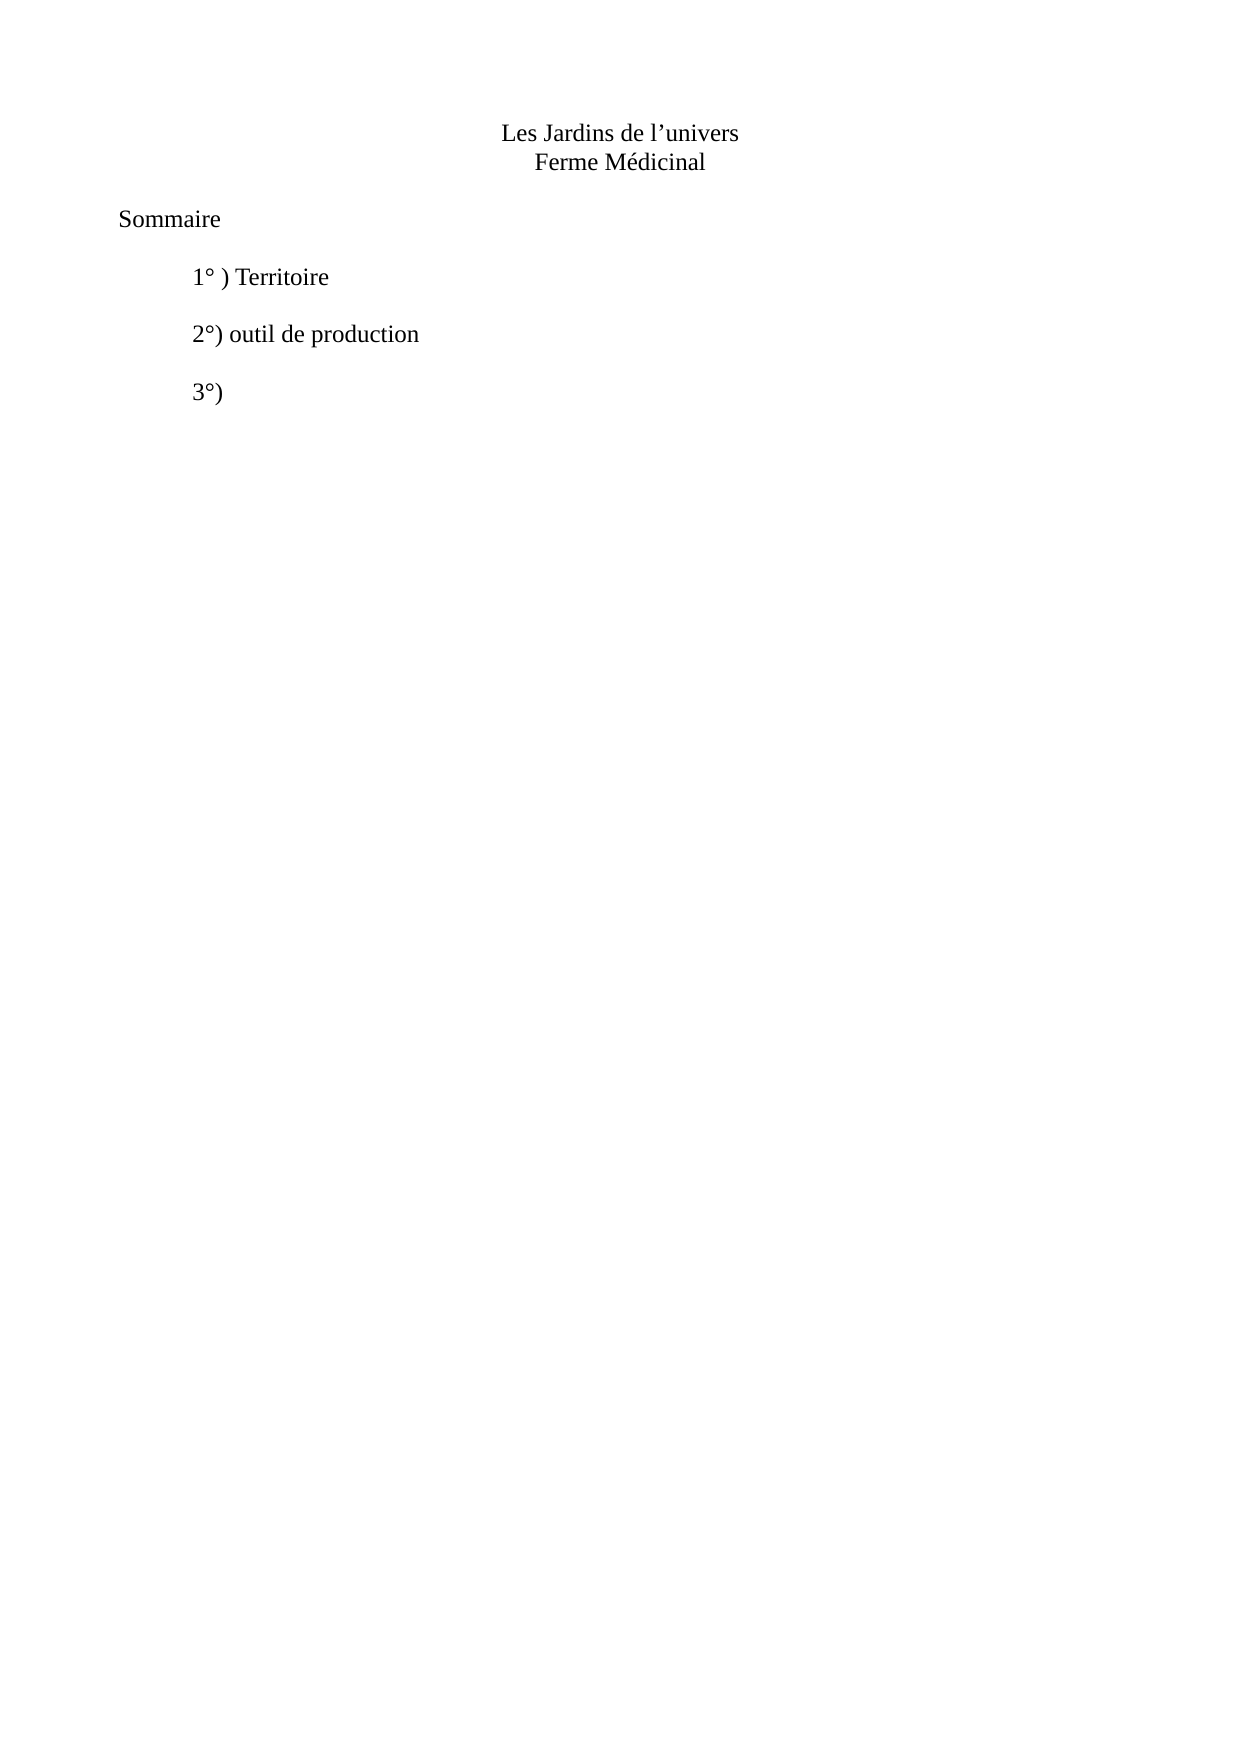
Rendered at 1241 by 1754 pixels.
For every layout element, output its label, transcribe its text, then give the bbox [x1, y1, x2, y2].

text Sommaire [118, 204, 1122, 233]
text Ferme Médicinal [118, 147, 1122, 176]
text 3°) [118, 377, 1122, 406]
text 1° ) Territoire [118, 262, 1122, 291]
text 2°) outil de production [118, 319, 1122, 348]
text Les Jardins de l’univers [118, 118, 1122, 147]
